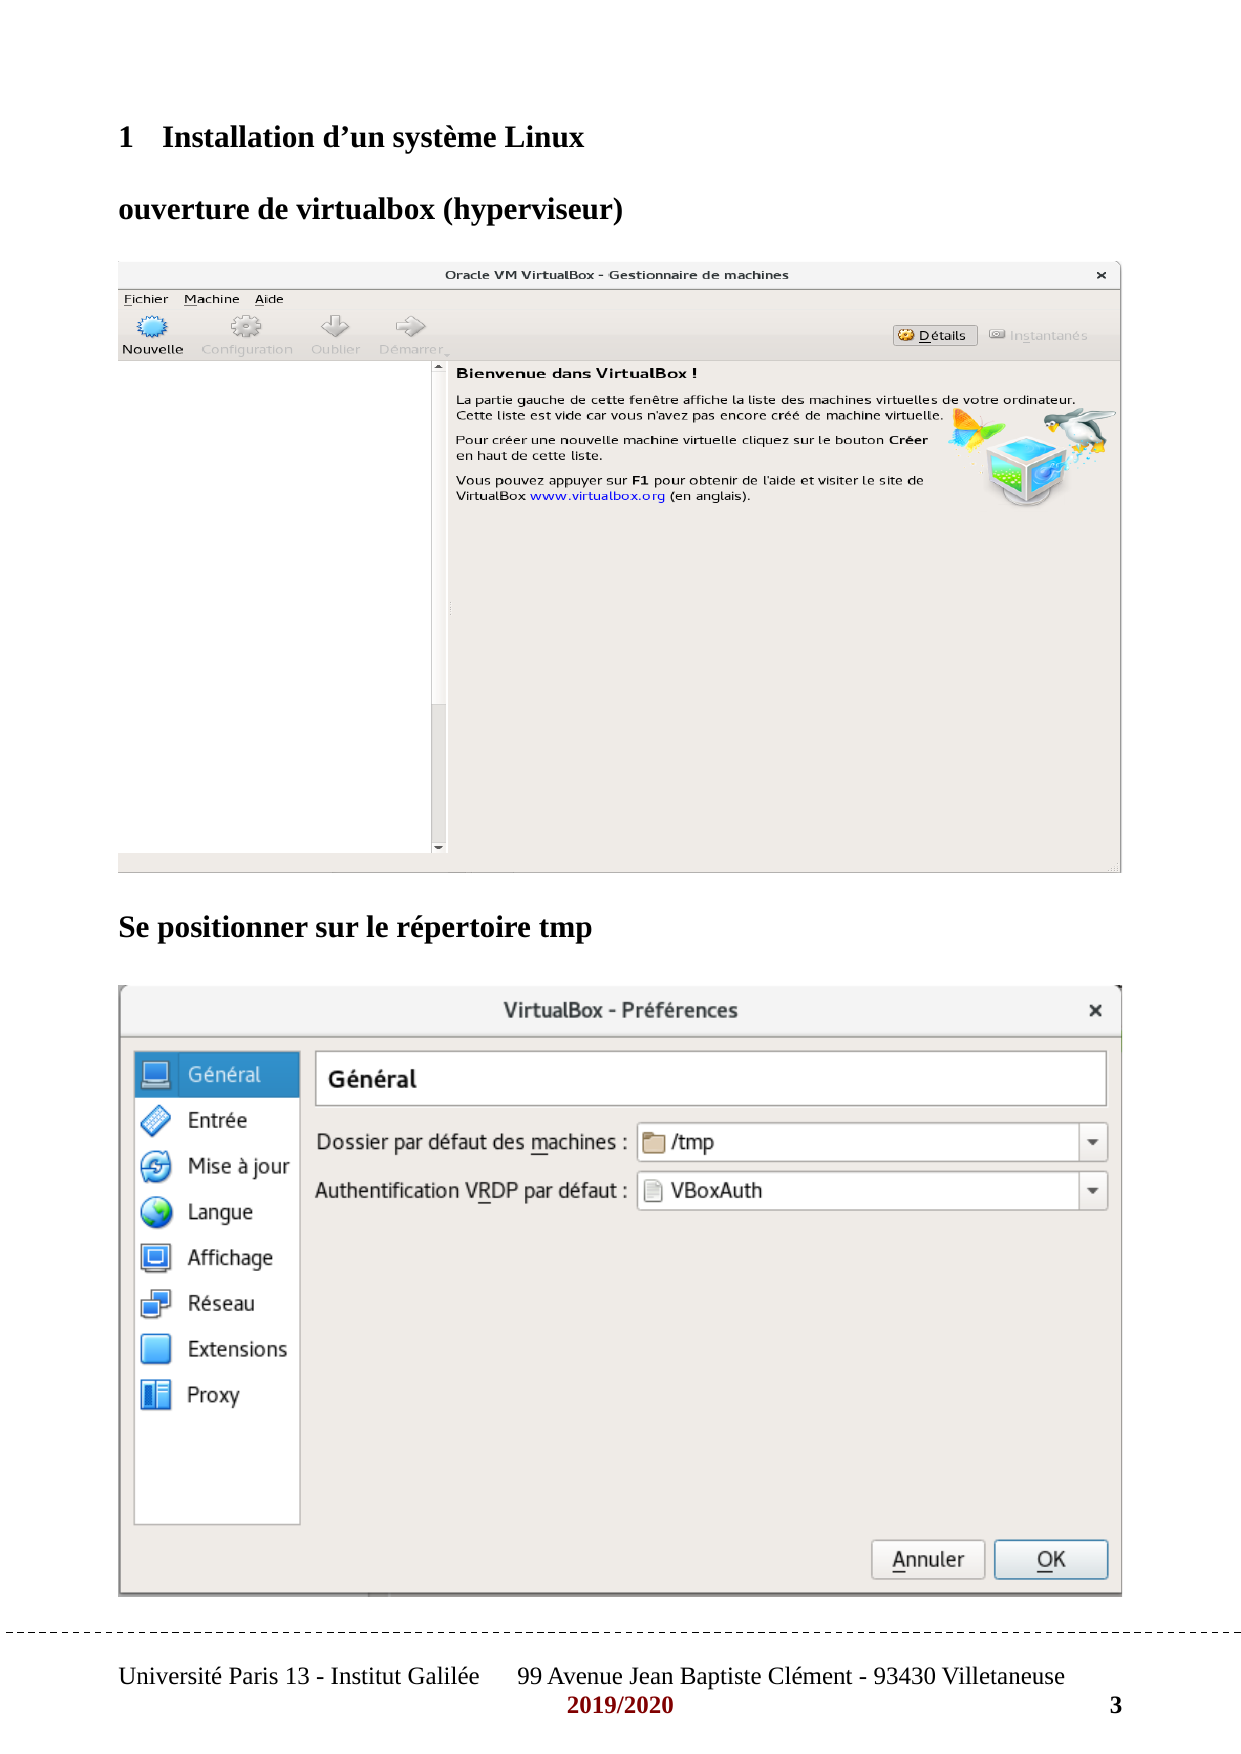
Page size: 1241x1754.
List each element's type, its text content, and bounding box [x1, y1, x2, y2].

text ouverture de virtualbox (hyperviseur) [118, 190, 1122, 226]
picture [118, 985, 1123, 1597]
text 1 Installation d’un système Linux [118, 118, 1122, 154]
text Se positionner sur le répertoire tmp [118, 908, 1122, 944]
picture [118, 261, 1123, 873]
